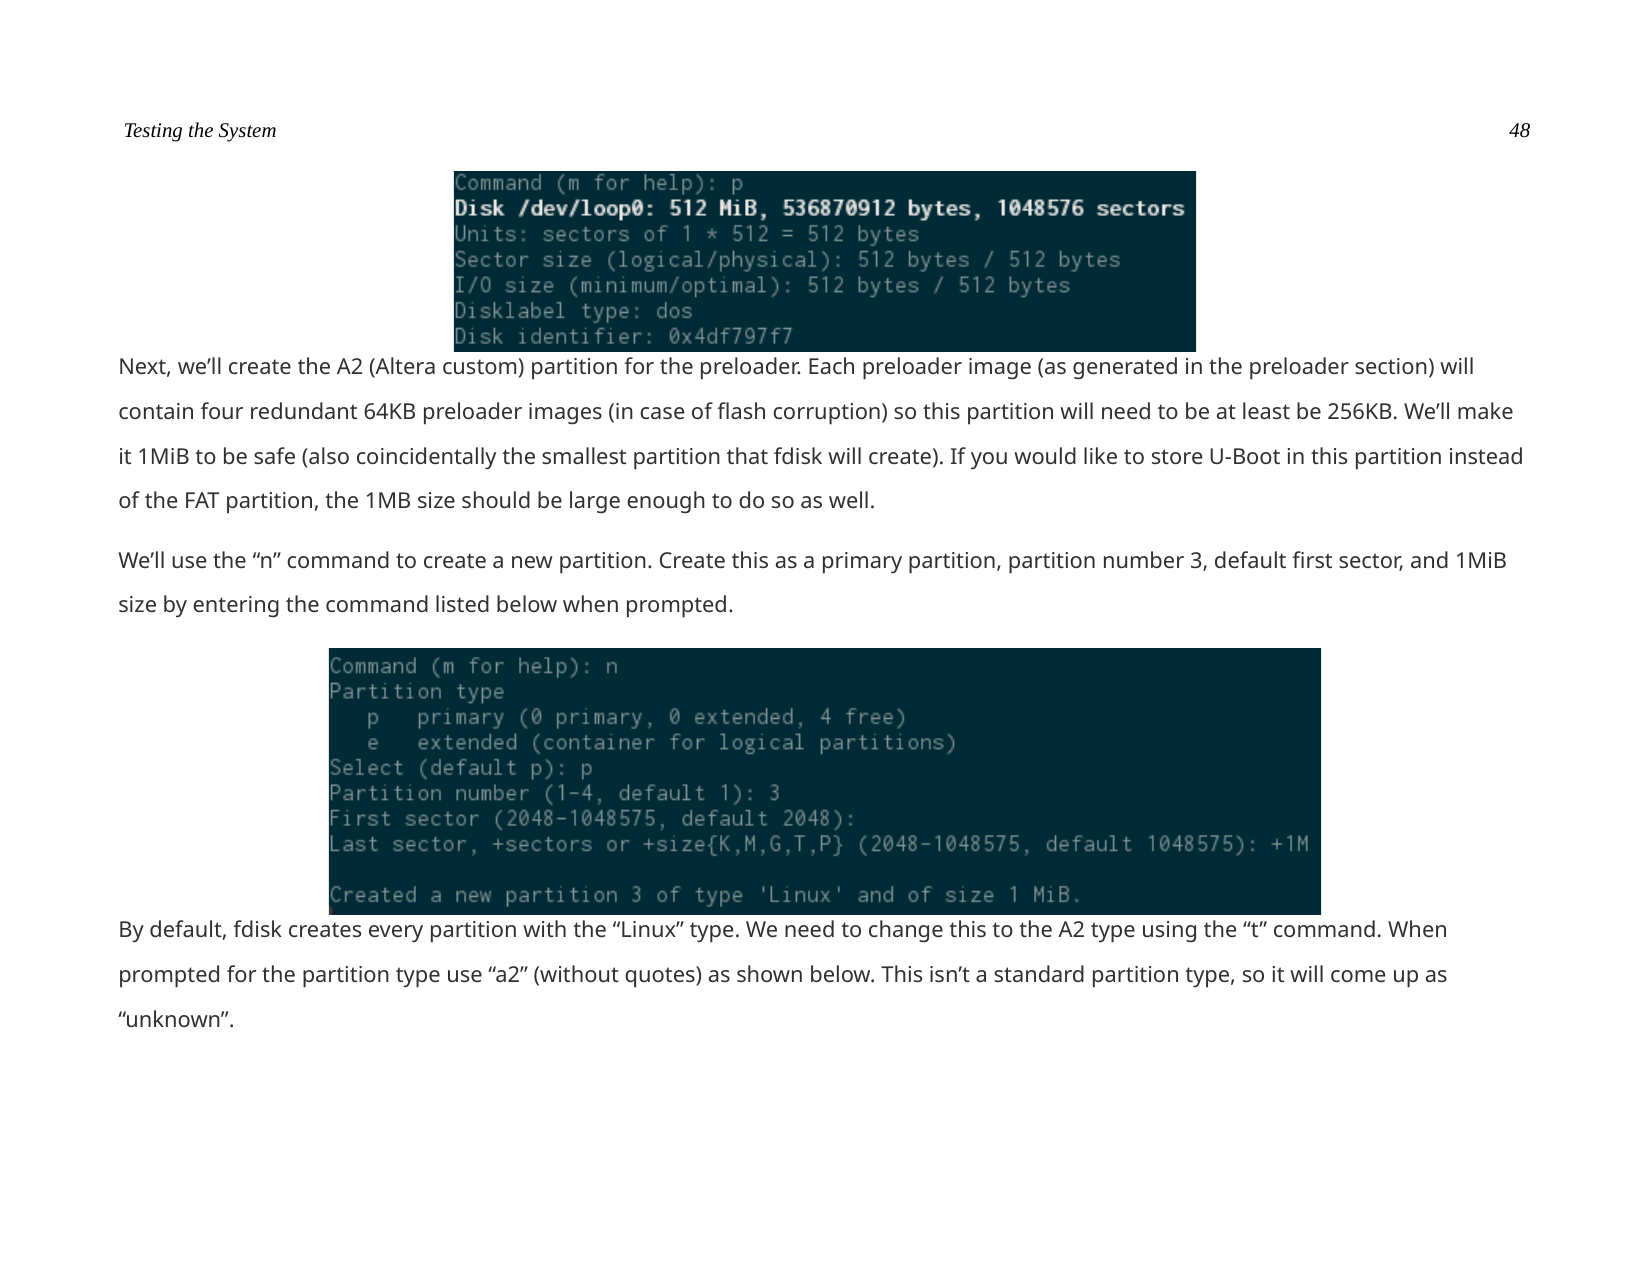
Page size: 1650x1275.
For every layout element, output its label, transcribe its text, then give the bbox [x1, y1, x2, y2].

picture [607, 179, 616, 190]
picture [543, 256, 553, 267]
picture [1086, 253, 1094, 267]
picture [445, 713, 451, 724]
picture [445, 812, 453, 825]
picture [494, 739, 503, 749]
picture [722, 785, 726, 800]
picture [534, 891, 541, 901]
picture [1021, 282, 1031, 297]
picture [432, 789, 441, 800]
picture [683, 810, 692, 825]
picture [1288, 836, 1292, 850]
picture [571, 840, 579, 850]
picture [645, 174, 654, 190]
picture [608, 662, 616, 672]
picture [356, 662, 365, 673]
picture [758, 328, 767, 343]
picture [809, 225, 817, 241]
picture [483, 713, 491, 723]
picture [909, 200, 932, 220]
picture [494, 302, 502, 318]
picture [620, 307, 629, 318]
picture [482, 662, 491, 673]
picture [328, 904, 334, 915]
picture [457, 891, 466, 901]
picture [771, 887, 779, 902]
picture [771, 739, 780, 749]
picture [972, 836, 979, 851]
picture [671, 886, 681, 901]
picture [394, 662, 403, 673]
picture [632, 282, 641, 292]
picture [508, 810, 516, 825]
picture [998, 836, 1005, 851]
picture [909, 230, 918, 241]
picture [358, 789, 365, 800]
picture [570, 739, 579, 749]
picture [796, 256, 805, 267]
picture [331, 810, 339, 825]
picture [595, 810, 604, 825]
picture [358, 688, 365, 698]
picture [884, 713, 893, 724]
picture [759, 225, 767, 241]
picture [697, 786, 704, 800]
picture [1048, 891, 1054, 902]
picture [469, 277, 477, 293]
picture [809, 810, 817, 825]
picture [419, 713, 428, 728]
picture [834, 200, 844, 215]
picture [545, 658, 552, 673]
picture [946, 891, 956, 902]
picture [821, 836, 830, 851]
picture [507, 179, 515, 190]
picture [708, 229, 716, 238]
picture [872, 836, 880, 851]
picture [506, 256, 515, 267]
picture [960, 277, 968, 292]
picture [481, 179, 490, 189]
picture [608, 333, 613, 343]
picture [733, 328, 742, 343]
picture [331, 759, 340, 775]
picture [622, 840, 629, 850]
picture [697, 739, 704, 749]
picture [657, 282, 666, 292]
picture [607, 281, 616, 292]
picture [593, 307, 603, 323]
picture [1085, 840, 1094, 851]
picture [871, 713, 880, 724]
picture [394, 840, 403, 851]
picture [658, 789, 667, 800]
picture [683, 840, 692, 851]
picture [632, 256, 641, 267]
picture [433, 713, 441, 724]
picture [569, 179, 578, 189]
picture [959, 836, 969, 850]
picture [1060, 886, 1069, 902]
picture [771, 713, 780, 724]
picture [482, 688, 491, 703]
picture [582, 304, 591, 318]
picture [846, 200, 869, 215]
picture [507, 840, 516, 851]
picture [471, 815, 478, 825]
picture [633, 739, 641, 749]
picture [382, 688, 388, 698]
picture [721, 891, 729, 906]
picture [457, 685, 465, 698]
picture [733, 815, 742, 825]
picture [972, 891, 980, 902]
picture [482, 764, 491, 775]
picture [985, 277, 994, 292]
picture [834, 225, 843, 241]
picture [696, 200, 706, 215]
picture [1036, 251, 1044, 267]
picture [481, 307, 490, 318]
picture [469, 333, 475, 343]
picture [784, 810, 792, 825]
picture [645, 282, 654, 292]
picture [947, 836, 956, 851]
picture [1097, 841, 1106, 851]
picture [456, 302, 465, 318]
picture [356, 840, 365, 851]
picture [532, 200, 567, 215]
picture [382, 789, 388, 800]
picture [532, 840, 541, 851]
picture [344, 764, 353, 775]
picture [633, 886, 640, 902]
picture [419, 739, 428, 749]
picture [1010, 277, 1019, 292]
picture [482, 789, 491, 800]
picture [607, 307, 616, 322]
picture [859, 891, 868, 902]
picture [733, 225, 742, 241]
picture [684, 225, 688, 241]
picture [821, 810, 828, 825]
picture [733, 251, 742, 266]
picture [860, 836, 866, 856]
picture [407, 688, 413, 698]
picture [506, 281, 515, 292]
picture [571, 658, 577, 677]
picture [608, 840, 616, 851]
picture [368, 815, 378, 825]
picture [823, 277, 827, 292]
picture [519, 179, 528, 190]
picture [571, 713, 579, 723]
picture [897, 230, 905, 241]
picture [532, 175, 541, 190]
picture [897, 836, 906, 851]
picture [985, 251, 993, 268]
picture [558, 891, 564, 902]
picture [369, 685, 377, 698]
picture [909, 281, 918, 292]
picture [708, 836, 716, 856]
picture [619, 230, 629, 241]
picture [582, 282, 591, 292]
picture [582, 785, 592, 800]
picture [370, 786, 378, 800]
picture [608, 739, 614, 749]
picture [444, 840, 453, 851]
picture [532, 708, 541, 724]
picture [771, 836, 780, 851]
picture [369, 739, 378, 749]
picture [432, 760, 441, 775]
picture [634, 333, 641, 343]
picture [521, 256, 528, 266]
picture [495, 759, 501, 775]
picture [583, 713, 589, 724]
picture [456, 328, 465, 343]
picture [557, 333, 566, 343]
picture [456, 174, 466, 190]
picture [885, 736, 893, 749]
picture [456, 226, 465, 241]
picture [620, 739, 629, 749]
picture [670, 307, 679, 318]
picture [609, 251, 614, 271]
picture [369, 662, 378, 673]
picture [381, 764, 390, 775]
picture [595, 713, 604, 724]
picture [481, 277, 490, 292]
picture [873, 200, 879, 215]
picture [757, 256, 767, 267]
picture [394, 761, 403, 775]
picture [419, 815, 428, 825]
picture [1071, 256, 1082, 271]
picture [494, 785, 503, 800]
picture [534, 734, 539, 754]
picture [683, 739, 692, 749]
picture [520, 840, 528, 851]
picture [886, 278, 893, 292]
picture [520, 658, 528, 672]
picture [369, 713, 378, 728]
picture [544, 230, 553, 241]
picture [469, 739, 478, 749]
picture [796, 810, 805, 825]
picture [809, 251, 815, 267]
picture [584, 736, 591, 749]
picture [457, 789, 466, 800]
picture [1123, 837, 1131, 851]
picture [682, 307, 691, 318]
picture [469, 230, 478, 241]
picture [507, 302, 514, 318]
picture [358, 815, 365, 825]
picture [620, 251, 626, 267]
picture [558, 174, 564, 194]
picture [884, 836, 893, 851]
picture [457, 759, 467, 774]
picture [532, 329, 541, 343]
picture [1060, 251, 1069, 267]
picture [936, 836, 940, 851]
picture [834, 739, 842, 749]
picture [721, 815, 729, 825]
picture [922, 886, 932, 901]
picture [695, 840, 704, 851]
picture [621, 179, 629, 189]
picture [808, 200, 830, 215]
picture [959, 256, 968, 267]
picture [885, 227, 893, 241]
picture [382, 888, 390, 902]
picture [733, 891, 742, 902]
picture [1048, 200, 1071, 215]
picture [406, 815, 415, 825]
picture [658, 225, 668, 240]
picture [733, 282, 742, 292]
picture [1211, 836, 1219, 851]
text We’ll use the “n” command to create a new partition. Create this as a primary partition, partition number 3, default first sector, and 1MiB size by entering the command listed below when prompted. [118, 545, 1532, 619]
picture [1198, 836, 1207, 851]
picture [909, 739, 918, 749]
picture [759, 739, 765, 749]
picture [608, 713, 616, 724]
picture [771, 785, 778, 800]
picture [746, 281, 754, 292]
picture [520, 810, 528, 825]
picture [670, 708, 679, 724]
picture [683, 179, 692, 194]
picture [370, 837, 378, 851]
picture [758, 277, 765, 292]
picture [1073, 836, 1083, 850]
picture [620, 785, 629, 800]
picture [1136, 201, 1146, 215]
picture [683, 333, 691, 343]
picture [935, 201, 970, 215]
picture [796, 734, 803, 749]
picture [708, 810, 718, 825]
picture [645, 256, 655, 271]
picture [481, 256, 490, 267]
picture [546, 759, 552, 779]
picture [708, 251, 716, 268]
picture [344, 789, 353, 800]
picture [1037, 278, 1044, 292]
picture [721, 734, 728, 749]
picture [670, 790, 679, 800]
picture [823, 225, 827, 241]
picture [432, 739, 440, 749]
picture [544, 282, 553, 292]
picture [746, 200, 756, 215]
picture [469, 179, 478, 190]
picture [909, 251, 918, 267]
picture [1110, 836, 1117, 851]
picture [1110, 256, 1119, 267]
picture [860, 713, 868, 723]
picture [432, 837, 440, 851]
picture [758, 709, 767, 724]
picture [456, 277, 463, 292]
picture [960, 891, 966, 902]
picture [658, 891, 667, 902]
picture [432, 815, 440, 825]
picture [494, 227, 503, 241]
picture [1148, 205, 1159, 215]
picture [647, 739, 654, 749]
picture [456, 251, 465, 267]
picture [557, 256, 562, 267]
picture [1073, 200, 1083, 215]
picture [595, 230, 603, 241]
picture [720, 256, 729, 271]
picture [771, 328, 792, 343]
picture [532, 810, 541, 825]
picture [809, 892, 817, 902]
picture [546, 785, 552, 805]
picture [1237, 836, 1243, 855]
picture [357, 759, 363, 775]
picture [507, 734, 516, 749]
picture [532, 303, 541, 318]
picture [407, 887, 415, 902]
picture [620, 333, 629, 343]
picture [369, 891, 378, 902]
picture [496, 662, 503, 673]
picture [695, 713, 704, 724]
picture [934, 277, 943, 293]
text By default, fdisk creates every partition with the “Linux” type. We need to change this to the A2 type using the “t” command. When prompted for the partition type use “a2” (without quotes) as shown below. This isn’t a standard partition type, so it will come up as “unknown”. [118, 914, 1532, 1033]
picture [633, 810, 641, 825]
picture [482, 734, 491, 749]
picture [470, 658, 480, 672]
picture [834, 277, 843, 292]
picture [507, 789, 516, 800]
picture [871, 891, 880, 902]
picture [746, 328, 754, 343]
picture [821, 891, 830, 902]
picture [707, 891, 717, 906]
picture [507, 891, 516, 906]
picture [532, 281, 540, 292]
picture [733, 739, 742, 749]
picture [407, 840, 415, 851]
picture [544, 307, 553, 318]
picture [710, 278, 716, 292]
picture [344, 662, 353, 673]
picture [708, 713, 716, 724]
picture [870, 282, 880, 297]
picture [721, 710, 729, 724]
picture [783, 739, 792, 749]
picture [571, 277, 577, 297]
picture [608, 891, 616, 901]
picture [331, 683, 340, 698]
picture [520, 333, 525, 343]
picture [834, 836, 842, 856]
picture [419, 688, 428, 698]
picture [1160, 836, 1169, 851]
picture [631, 713, 641, 728]
picture [734, 785, 740, 805]
picture [695, 328, 704, 342]
picture [482, 230, 488, 241]
picture [469, 307, 475, 318]
picture [557, 713, 566, 728]
picture [822, 251, 828, 271]
picture [683, 282, 692, 292]
picture [595, 174, 605, 189]
picture [670, 277, 679, 293]
picture [369, 764, 378, 775]
picture [519, 282, 526, 292]
picture [519, 199, 529, 217]
picture [620, 281, 626, 292]
picture [493, 713, 503, 728]
picture [545, 837, 553, 851]
picture [920, 256, 931, 271]
picture [557, 230, 566, 241]
picture [645, 810, 654, 825]
picture [657, 179, 666, 190]
picture [481, 333, 490, 343]
picture [708, 328, 717, 343]
picture [909, 836, 916, 851]
picture [671, 840, 677, 851]
picture [1011, 886, 1015, 902]
picture [595, 891, 604, 902]
picture [1010, 251, 1019, 267]
picture [670, 328, 679, 343]
picture [494, 179, 503, 190]
picture [521, 789, 528, 800]
picture [458, 840, 466, 851]
picture [609, 230, 616, 241]
picture [683, 785, 690, 800]
picture [1149, 836, 1153, 850]
picture [469, 764, 478, 775]
picture [733, 713, 742, 724]
picture [532, 662, 541, 673]
picture [382, 812, 390, 825]
picture [595, 328, 605, 343]
picture [695, 815, 704, 825]
picture [885, 251, 893, 267]
picture [582, 764, 591, 779]
picture [909, 891, 918, 902]
picture [985, 836, 993, 851]
picture [582, 256, 591, 267]
picture [569, 256, 578, 267]
picture [873, 251, 877, 266]
picture [848, 739, 855, 749]
picture [948, 734, 954, 754]
picture [746, 713, 755, 723]
picture [344, 840, 353, 851]
picture [356, 891, 365, 902]
picture [345, 891, 353, 901]
picture [783, 709, 792, 724]
picture [331, 658, 341, 673]
picture [1162, 205, 1184, 215]
picture [646, 785, 655, 800]
picture [1048, 282, 1056, 292]
picture [1060, 840, 1069, 851]
picture [809, 277, 817, 292]
picture [519, 307, 528, 318]
picture [898, 709, 904, 728]
picture [1173, 836, 1182, 851]
picture [772, 277, 778, 297]
picture [583, 227, 591, 241]
picture [457, 739, 466, 749]
picture [559, 785, 563, 800]
picture [608, 810, 615, 825]
picture [419, 840, 428, 851]
picture [583, 333, 588, 343]
picture [444, 764, 453, 775]
picture [821, 739, 830, 754]
picture [456, 200, 477, 215]
picture [783, 200, 805, 215]
picture [720, 200, 741, 215]
picture [569, 230, 578, 241]
picture [671, 734, 681, 748]
picture [684, 200, 690, 215]
picture [645, 230, 654, 241]
picture [1035, 887, 1043, 901]
picture [733, 179, 742, 194]
picture [557, 662, 566, 677]
picture [344, 688, 353, 698]
picture [432, 688, 441, 698]
picture [783, 256, 792, 267]
picture [572, 810, 576, 825]
picture [469, 256, 478, 267]
picture [696, 174, 703, 194]
picture [457, 815, 466, 825]
picture [759, 812, 767, 825]
picture [670, 174, 677, 190]
picture [1223, 836, 1232, 851]
picture [695, 282, 704, 297]
picture [645, 839, 653, 849]
picture [395, 786, 403, 800]
picture [746, 810, 752, 825]
picture [421, 759, 426, 779]
picture [784, 891, 790, 902]
picture [934, 739, 943, 749]
picture [746, 836, 755, 851]
picture [570, 888, 579, 902]
picture [1047, 836, 1056, 851]
picture [771, 256, 776, 267]
text Next, we’ll create the A2 (Altera custom) partition for the preloader. Each preloader image (as generated in the preloader section) will contain four redundant 64KB preloader images (in case of flash corruption) so this partition will need to be at least be 256KB. We’ll make it 1MiB to be safe (also coincidentally the smallest partition that fdisk will create). If you would like to store U-Boot in this partition instead of the FAT partition, the 1MB size should be large enough to do so as well. [118, 351, 1532, 515]
picture [480, 200, 504, 215]
picture [331, 886, 341, 902]
picture [984, 891, 993, 902]
picture [381, 662, 390, 673]
picture [532, 764, 541, 779]
picture [633, 789, 641, 800]
picture [545, 810, 552, 825]
picture [1097, 205, 1133, 215]
picture [860, 735, 867, 749]
picture [947, 256, 956, 267]
picture [521, 709, 527, 728]
picture [884, 887, 893, 902]
picture [657, 303, 666, 318]
picture [620, 810, 629, 825]
picture [545, 888, 553, 902]
picture [557, 739, 566, 749]
picture [622, 713, 629, 723]
picture [557, 302, 564, 318]
picture [999, 200, 1005, 215]
picture [897, 282, 905, 292]
picture [657, 840, 667, 851]
picture [721, 328, 731, 343]
picture [583, 891, 589, 902]
picture [394, 891, 403, 902]
picture [1010, 836, 1018, 851]
picture [670, 200, 681, 215]
picture [859, 226, 868, 241]
picture [494, 328, 502, 343]
picture [897, 739, 903, 749]
picture [457, 713, 466, 724]
picture [331, 836, 339, 851]
picture [520, 891, 528, 902]
picture [658, 256, 663, 267]
picture [395, 685, 403, 698]
picture [557, 840, 566, 851]
picture [506, 230, 515, 241]
picture [1010, 200, 1044, 215]
picture [834, 810, 841, 830]
picture [469, 790, 478, 800]
picture [407, 658, 415, 673]
picture [744, 256, 754, 271]
picture [595, 200, 643, 220]
picture [974, 277, 978, 292]
picture [1098, 256, 1107, 267]
picture [847, 708, 856, 723]
picture [747, 225, 751, 241]
picture [494, 253, 503, 267]
picture [545, 739, 553, 749]
picture [595, 281, 601, 292]
picture [796, 891, 805, 902]
picture [595, 739, 604, 749]
picture [344, 815, 349, 825]
picture [496, 810, 502, 830]
picture [468, 688, 478, 703]
picture [1060, 281, 1069, 292]
picture [445, 736, 453, 749]
picture [821, 709, 831, 723]
picture [469, 891, 491, 902]
picture [859, 277, 868, 292]
picture [935, 253, 943, 267]
picture [444, 662, 453, 673]
picture [795, 836, 804, 851]
picture [695, 251, 702, 267]
picture [331, 785, 340, 800]
picture [922, 739, 930, 749]
picture [670, 256, 679, 267]
picture [1273, 840, 1281, 848]
picture [570, 330, 578, 343]
picture [696, 888, 704, 902]
picture [419, 789, 428, 800]
picture [1024, 251, 1028, 266]
picture [469, 713, 478, 724]
picture [582, 840, 591, 851]
picture [507, 761, 516, 775]
picture [1185, 836, 1193, 851]
picture [721, 282, 727, 292]
picture [582, 810, 591, 825]
picture [872, 739, 878, 749]
picture [870, 230, 880, 246]
picture [407, 789, 413, 800]
picture [544, 333, 553, 343]
picture [494, 688, 503, 698]
picture [859, 251, 868, 267]
picture [721, 836, 729, 851]
picture [746, 739, 755, 754]
picture [884, 200, 894, 215]
picture [569, 199, 591, 217]
picture [1298, 836, 1307, 851]
picture [433, 658, 439, 677]
picture [432, 891, 441, 902]
picture [494, 840, 502, 849]
picture [683, 256, 692, 267]
